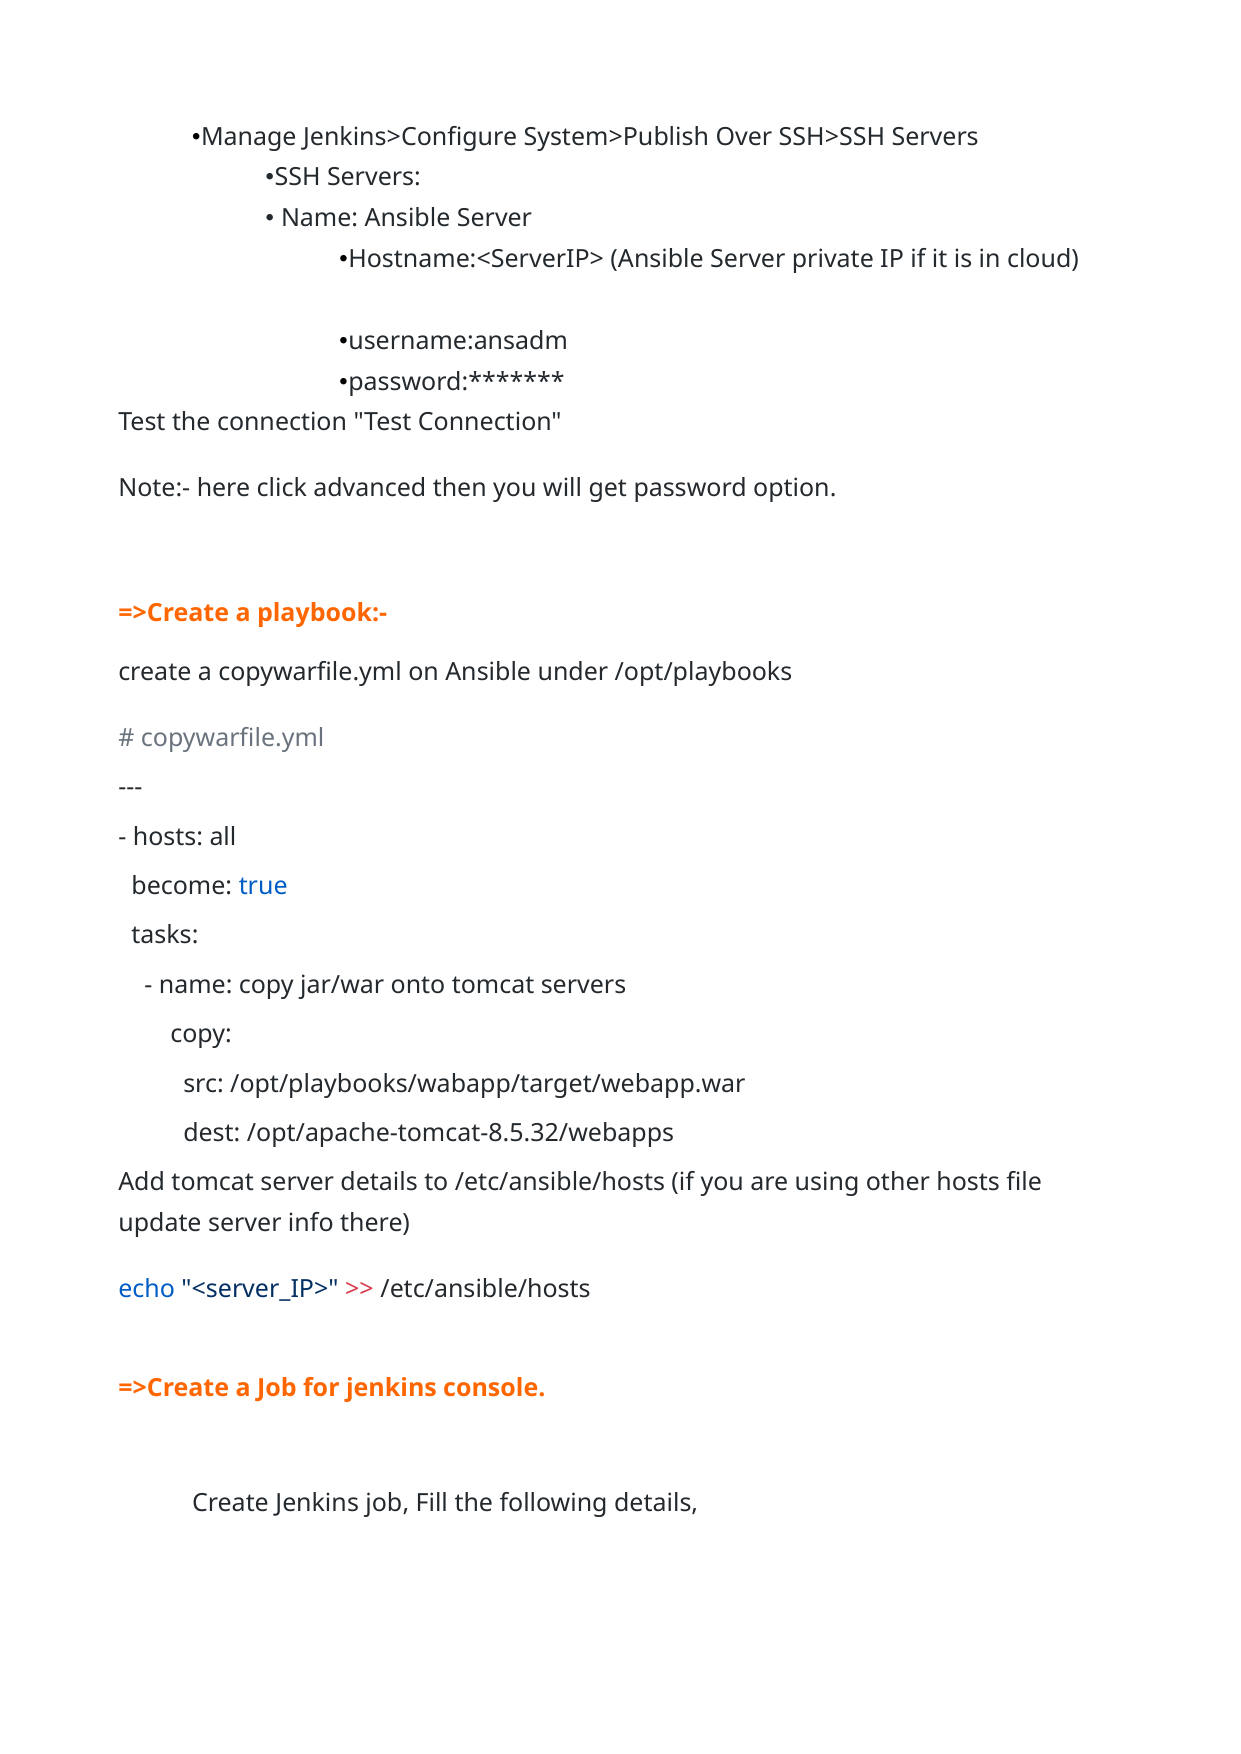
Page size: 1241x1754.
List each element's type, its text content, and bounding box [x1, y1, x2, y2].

text - hosts: all [118, 818, 1122, 852]
list Create Jenkins job, Fill the following details, [118, 1484, 1122, 1519]
list SSH Servers: [118, 159, 1122, 193]
text Note:- here click advanced then you will get password option. [118, 470, 1122, 504]
text become: true [118, 868, 1122, 902]
list username:ansadm [118, 322, 1122, 356]
text --- [118, 769, 1122, 803]
text Add tomcat server details to /etc/ansible/hosts (if you are using other hosts file update server info there) [118, 1164, 1122, 1239]
text - name: copy jar/war onto tomcat servers [118, 966, 1122, 1001]
text copy: [118, 1016, 1122, 1050]
text create a copywarfile.yml on Ansible under /opt/playbooks [118, 654, 1122, 688]
text # copywarfile.yml [118, 719, 1122, 754]
text Test the connection "Test Connection" [118, 404, 1122, 438]
text src: /opt/playbooks/wabapp/target/webapp.war [118, 1065, 1122, 1099]
subtitle =>Create a playbook:- [118, 595, 1122, 629]
text dest: /opt/apache-tomcat-8.5.32/webapps [118, 1114, 1122, 1149]
list Name: Ansible Server [118, 200, 1122, 234]
text =>Create a Job for jenkins console. [118, 1369, 1122, 1403]
list password:******* [118, 363, 1122, 397]
text echo "<server_IP>" >> /etc/ansible/hosts [118, 1271, 1122, 1305]
list Manage Jenkins>Configure System>Publish Over SSH>SSH Servers [118, 118, 1122, 152]
text tasks: [118, 917, 1122, 951]
list Hostname:<ServerIP> (Ansible Server private IP if it is in cloud) [118, 241, 1122, 316]
